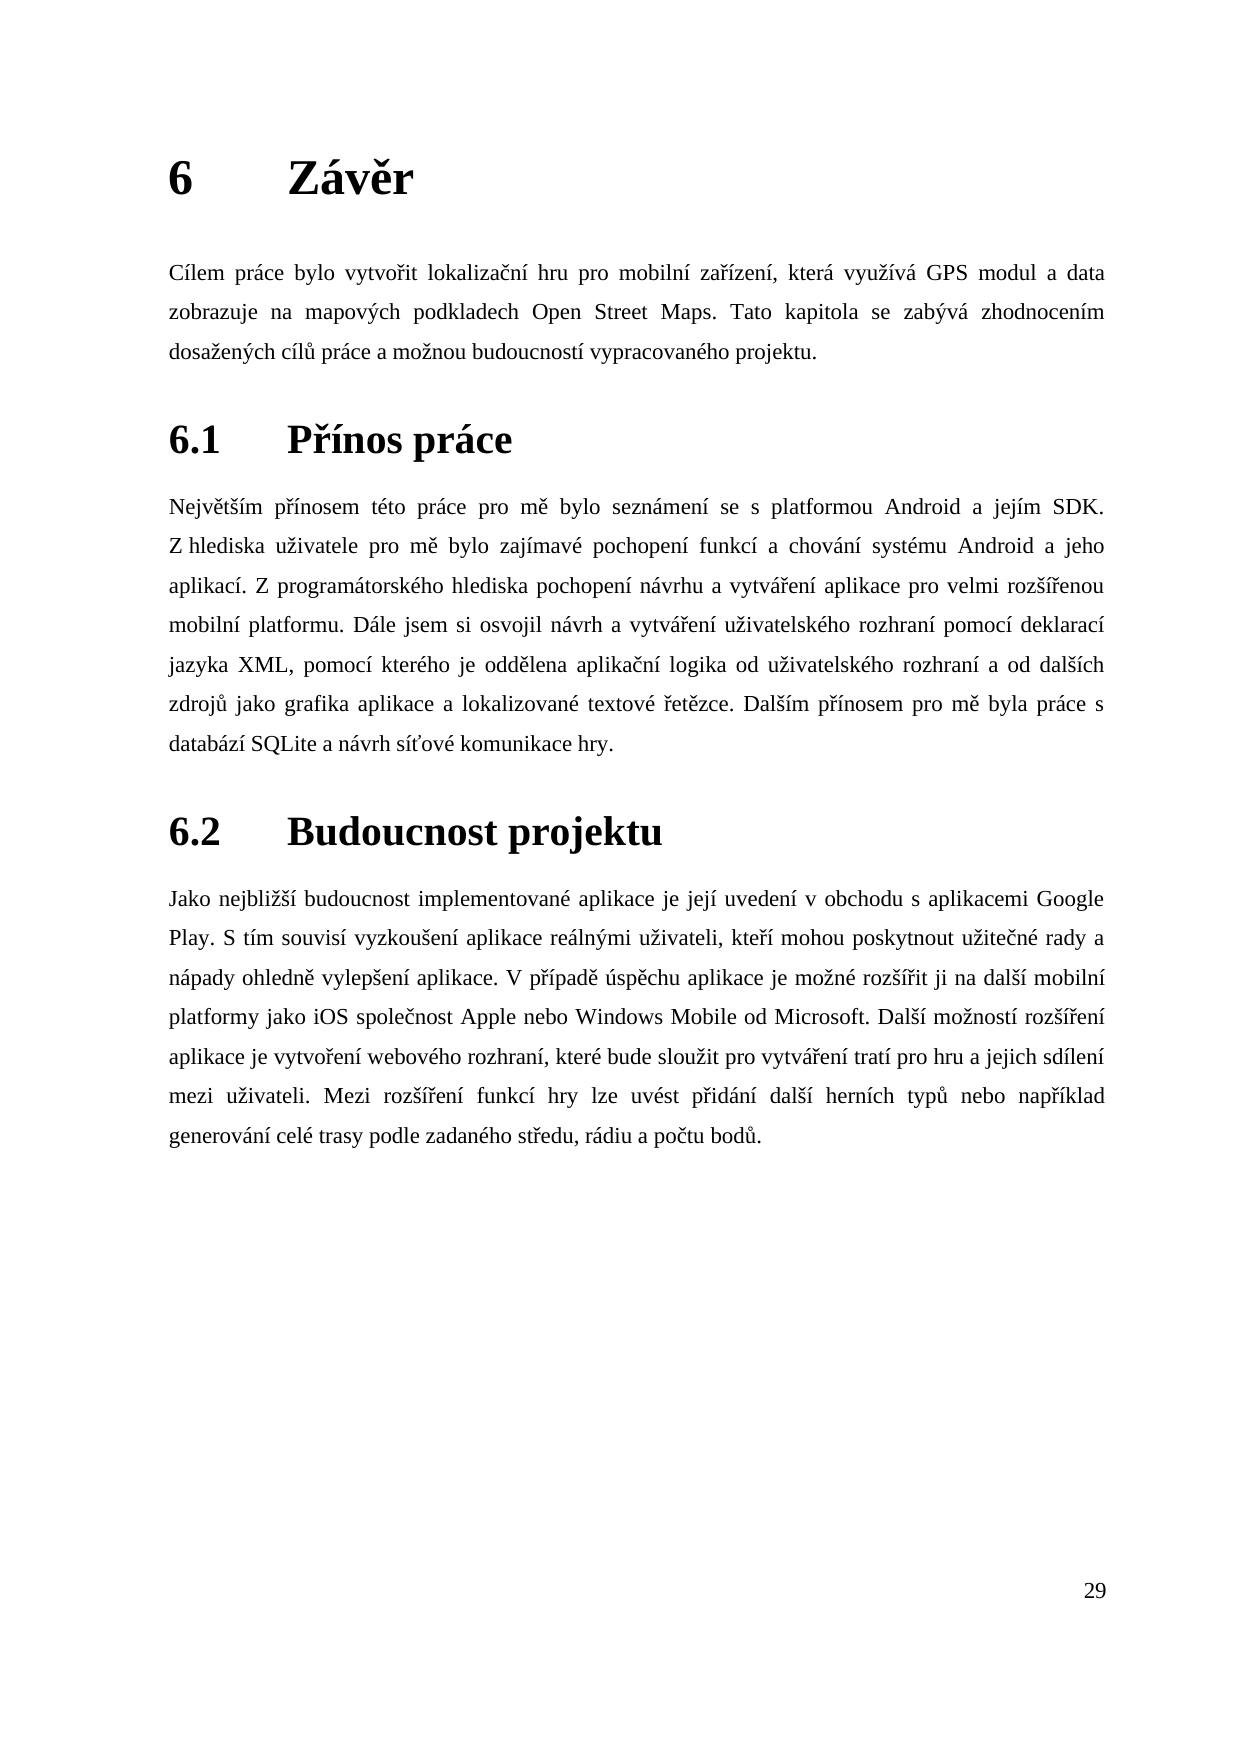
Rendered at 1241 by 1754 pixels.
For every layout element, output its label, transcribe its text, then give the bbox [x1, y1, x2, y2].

subtitle Budoucnost projektu [169, 807, 1106, 855]
text Jako nejbližší budoucnost implementované aplikace je její uvedení v obchodu s aplikacemi Google Play. S tím souvisí vyzkoušení aplikace reálnými uživateli, kteří mohou poskytnout užitečné rady a nápady ohledně vylepšení aplikace. V případě úspěchu aplikace je možné rozšířit ji na další mobilní platformy jako iOS společnost Apple nebo Windows Mobile od Microsoft. Další možností rozšíření aplikace je vytvoření webového rozhraní, které bude sloužit pro vytváření tratí pro hru a jejich sdílení mezi uživateli. Mezi rozšíření funkcí hry lze uvést přidání další herních typů nebo například generování celé trasy podle zadaného středu, rádiu a počtu bodů. [169, 885, 1106, 1148]
text Největším přínosem této práce pro mě bylo seznámení se s platformou Android a jejím SDK. Z hlediska uživatele pro mě bylo zajímavé pochopení funkcí a chování systému Android a jeho aplikací. Z programátorského hlediska pochopení návrhu a vytváření aplikace pro velmi rozšířenou mobilní platformu. Dále jsem si osvojil návrh a vytváření uživatelského rozhraní pomocí deklarací jazyka XML, pomocí kterého je oddělena aplikační logika od uživatelského rozhraní a od dalších zdrojů jako grafika aplikace a lokalizované textové řetězce. Dalším přínosem pro mě byla práce s databází SQLite a návrh síťové komunikace hry. [169, 493, 1106, 756]
subtitle Přínos práce [169, 415, 1106, 463]
text Cílem práce bylo vytvořit lokalizační hru pro mobilní zařízení, která využívá GPS modul a data zobrazuje na mapových podkladech Open Street Maps. Tato kapitola se zabývá zhodnocením dosažených cílů práce a možnou budoucností vypracovaného projektu. [169, 259, 1106, 364]
subtitle Závěr [169, 148, 1106, 205]
